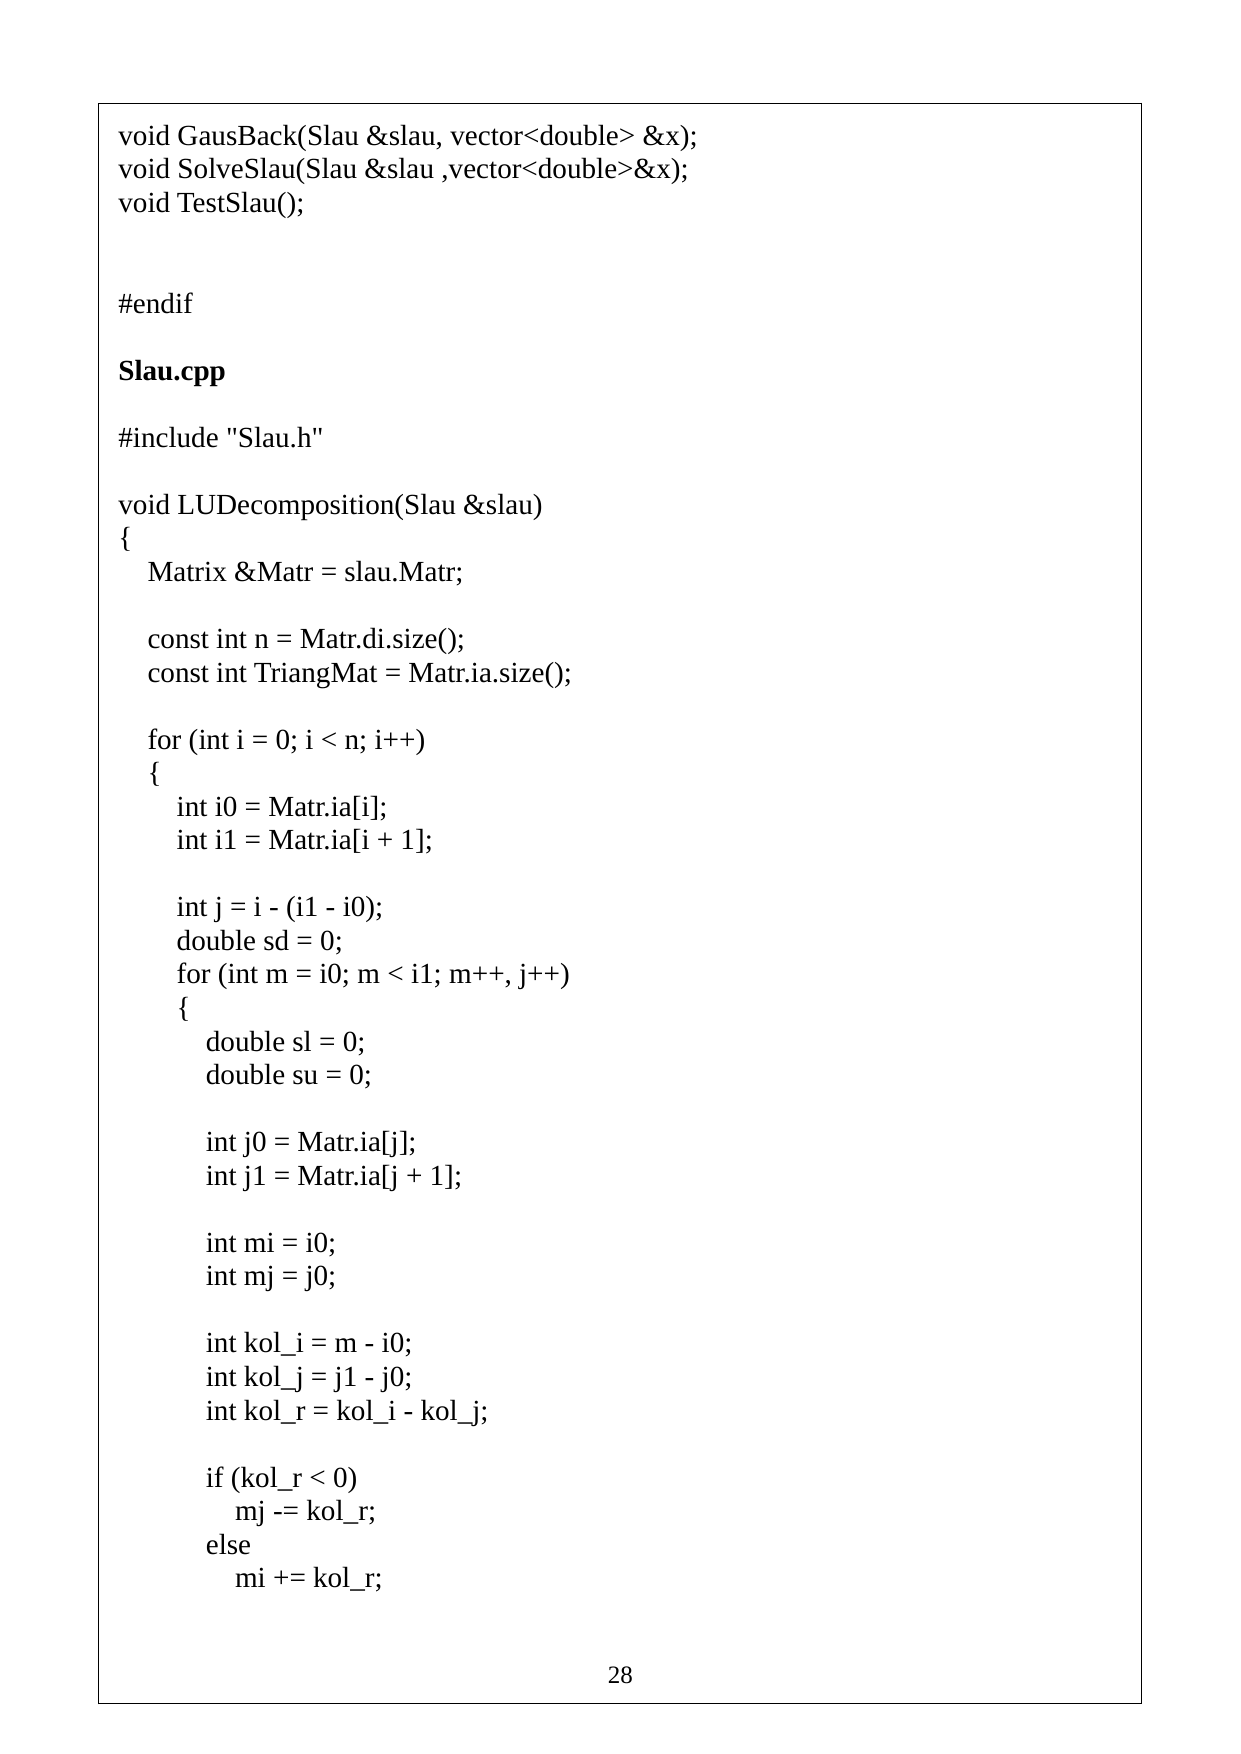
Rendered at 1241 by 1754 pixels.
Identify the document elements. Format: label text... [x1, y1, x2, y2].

text #endif [118, 286, 1122, 319]
text if (kol_r < 0) [118, 1460, 1122, 1493]
text int i0 = Matr.ia[i]; [118, 789, 1122, 822]
text int kol_j = j1 - j0; [118, 1359, 1122, 1393]
text Slau.cpp [118, 353, 1122, 386]
text else [118, 1527, 1122, 1560]
text void GausBack(Slau &slau, vector<double> &x); [118, 118, 1122, 152]
text #include "Slau.h" [118, 420, 1122, 453]
text void SolveSlau(Slau &slau ,vector<double>&x); [118, 152, 1122, 185]
text int mj = j0; [118, 1258, 1122, 1292]
text mi += kol_r; [118, 1560, 1122, 1594]
text { [118, 755, 1122, 789]
text int j0 = Matr.ia[j]; [118, 1124, 1122, 1158]
text void LUDecomposition(Slau &slau) [118, 487, 1122, 521]
text { [118, 990, 1122, 1024]
text int j = i - (i1 - i0); [118, 889, 1122, 923]
text double su = 0; [118, 1057, 1122, 1091]
text int kol_r = kol_i - kol_j; [118, 1393, 1122, 1426]
text int i1 = Matr.ia[i + 1]; [118, 822, 1122, 856]
text void TestSlau(); [118, 185, 1122, 219]
text for (int m = i0; m < i1; m++, j++) [118, 957, 1122, 990]
text Matrix &Matr = slau.Matr; [118, 554, 1122, 588]
text int mi = i0; [118, 1225, 1122, 1258]
text { [118, 521, 1122, 554]
text int kol_i = m - i0; [118, 1326, 1122, 1359]
text double sl = 0; [118, 1024, 1122, 1057]
text double sd = 0; [118, 923, 1122, 957]
text int j1 = Matr.ia[j + 1]; [118, 1158, 1122, 1191]
text const int n = Matr.di.size(); [118, 621, 1122, 655]
text mj -= kol_r; [118, 1493, 1122, 1527]
text const int TriangMat = Matr.ia.size(); [118, 655, 1122, 688]
text for (int i = 0; i < n; i++) [118, 722, 1122, 755]
